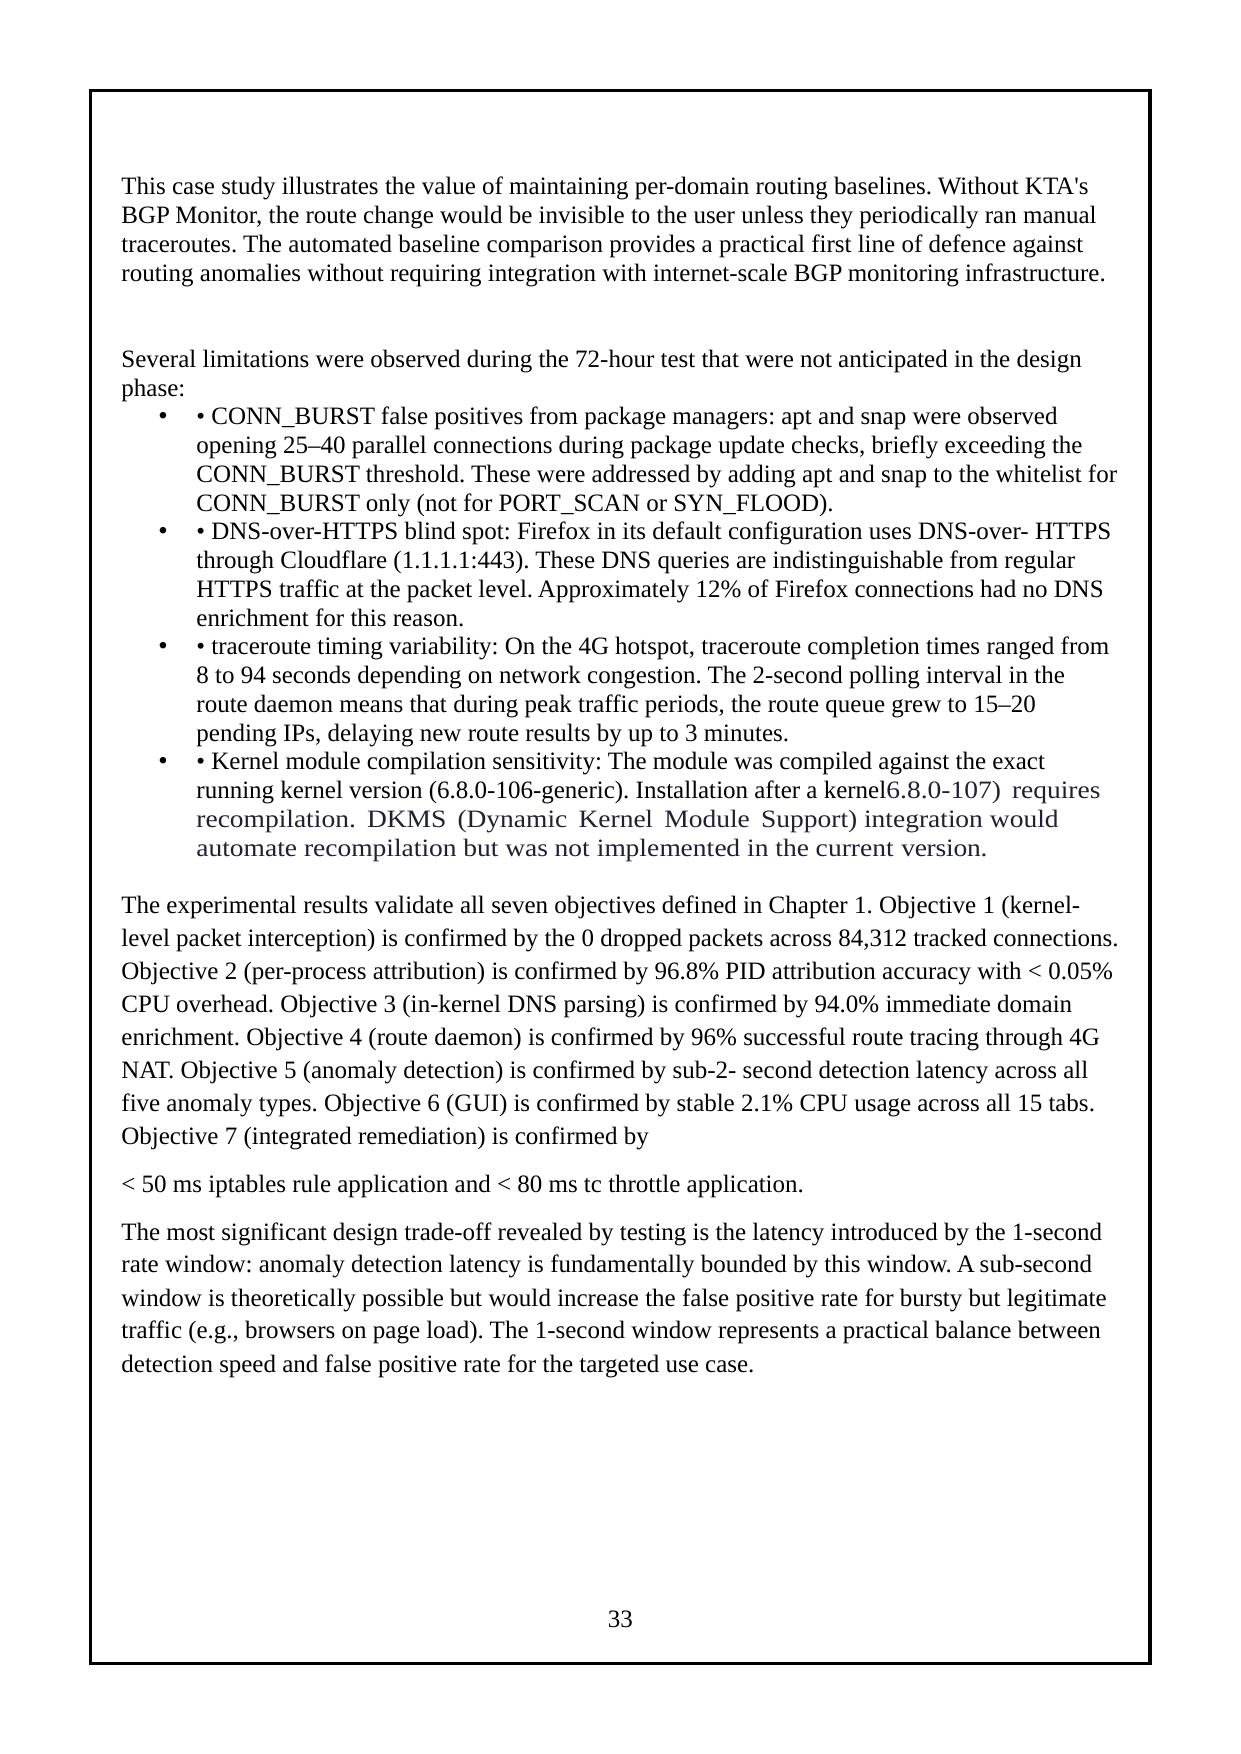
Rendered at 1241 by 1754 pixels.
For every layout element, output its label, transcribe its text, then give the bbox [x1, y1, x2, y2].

text Several limitations were observed during the 72-hour test that were not anticipated in the design phase: [121, 344, 1119, 401]
text The experimental results validate all seven objectives defined in Chapter 1. Objective 1 (kernel-level packet interception) is confirmed by the 0 dropped packets across 84,312 tracked connections. Objective 2 (per-process attribution) is confirmed by 96.8% PID attribution accuracy with < 0.05% CPU overhead. Objective 3 (in-kernel DNS parsing) is confirmed by 94.0% immediate domain enrichment. Objective 4 (route daemon) is confirmed by 96% successful route tracing through 4G NAT. Objective 5 (anomaly detection) is confirmed by sub-2- second detection latency across all five anomaly types. Objective 6 (GUI) is confirmed by stable 2.1% CPU usage across all 15 tabs. Objective 7 (integrated remediation) is confirmed by [121, 890, 1119, 1150]
text < 50 ms iptables rule application and < 80 ms tc throttle application. [121, 1169, 1119, 1198]
text This case study illustrates the value of maintaining per-domain routing baselines. Without KTA's BGP Monitor, the route change would be invisible to the user unless they periodically ran manual traceroutes. The automated baseline comparison provides a practical first line of defence against routing anomalies without requiring integration with internet-scale BGP monitoring infrastructure. [121, 171, 1119, 286]
list • traceroute timing variability: On the 4G hotspot, traceroute completion times ranged from 8 to 94 seconds depending on network congestion. The 2-second polling interval in the route daemon means that during peak traffic periods, the route queue grew to 15–20 pending IPs, delaying new route results by up to 3 minutes. [159, 631, 1119, 746]
text The most significant design trade-off revealed by testing is the latency introduced by the 1-second rate window: anomaly detection latency is fundamentally bounded by this window. A sub-second window is theoretically possible but would increase the false positive rate for bursty but legitimate traffic (e.g., browsers on page load). The 1-second window represents a practical balance between detection speed and false positive rate for the targeted use case. [121, 1217, 1119, 1377]
list • CONN_BURST false positives from package managers: apt and snap were observed opening 25–40 parallel connections during package update checks, briefly exceeding the CONN_BURST threshold. These were addressed by adding apt and snap to the whitelist for CONN_BURST only (not for PORT_SCAN or SYN_FLOOD). [159, 401, 1119, 516]
list • DNS-over-HTTPS blind spot: Firefox in its default configuration uses DNS-over- HTTPS through Cloudflare (1.1.1.1:443). These DNS queries are indistinguishable from regular HTTPS traffic at the packet level. Approximately 12% of Firefox connections had no DNS enrichment for this reason. [159, 516, 1119, 631]
list • Kernel module compilation sensitivity: The module was compiled against the exact running kernel version (6.8.0-106-generic). Installation after a kernel6.8.0-107) requires recompilation. DKMS (Dynamic Kernel Module Support) integration would automate recompilation but was not implemented in the current version. [159, 746, 1119, 861]
